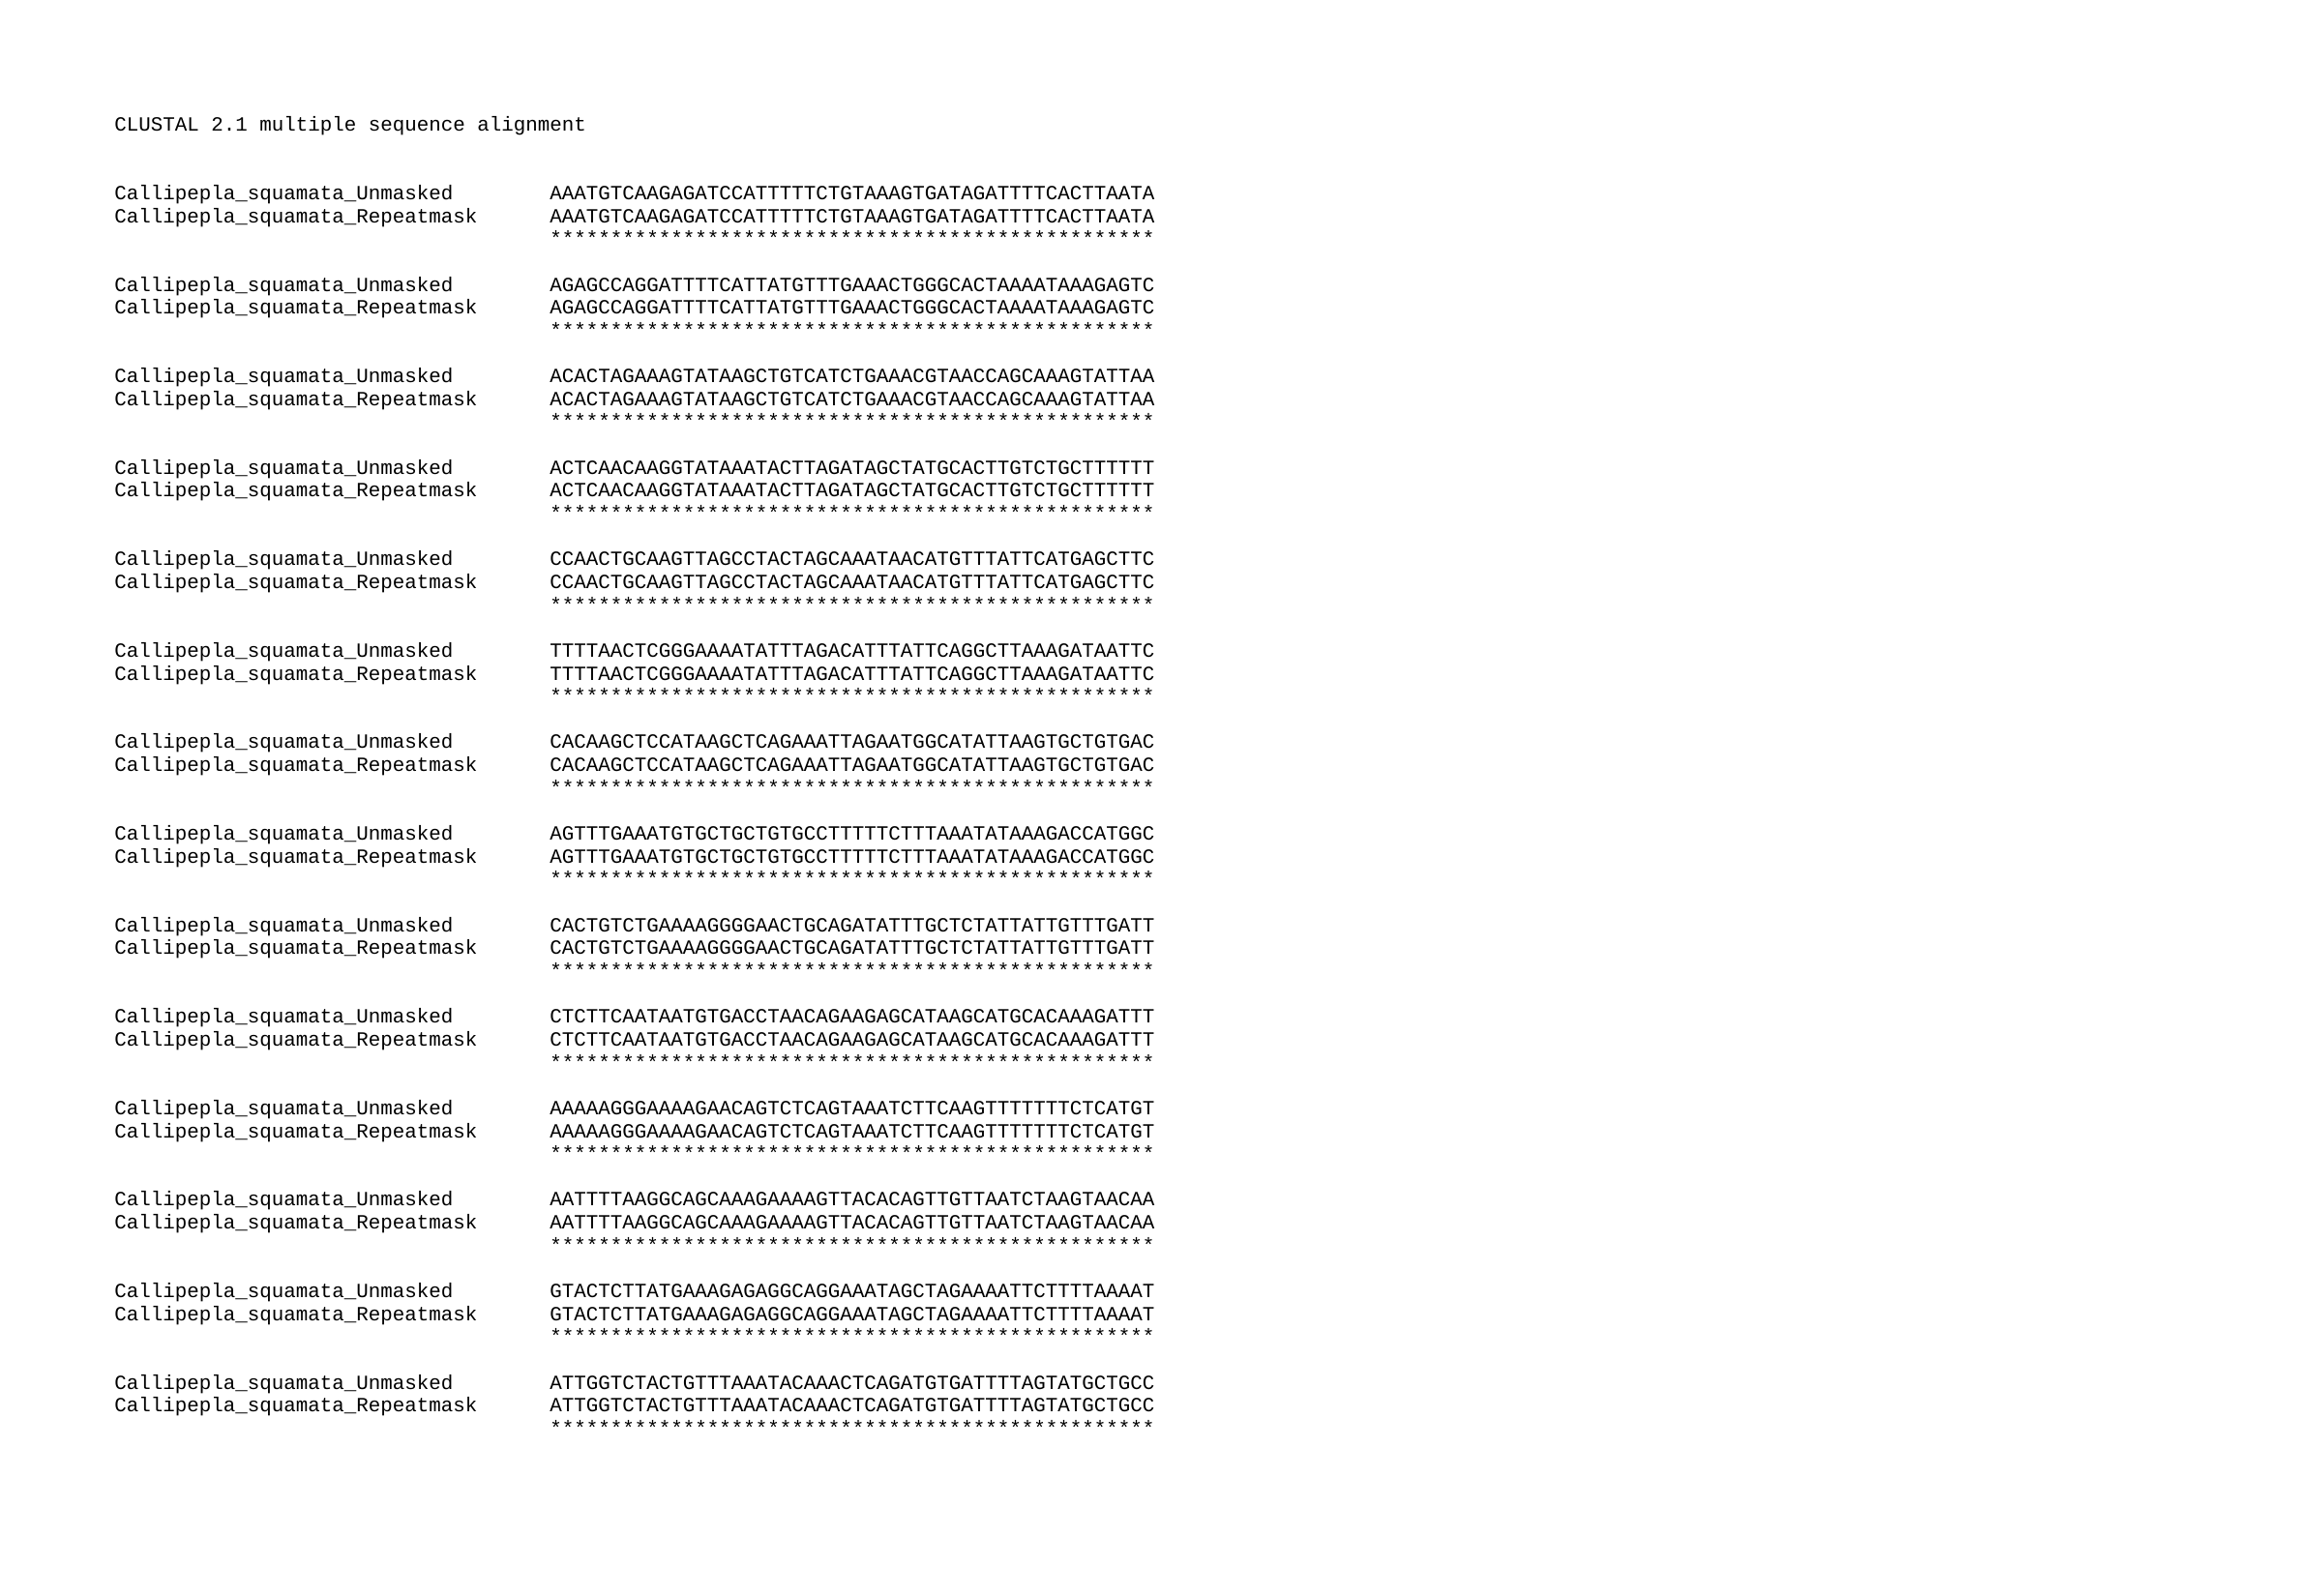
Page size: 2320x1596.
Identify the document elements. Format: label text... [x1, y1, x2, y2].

text Callipepla_squamata_Unmasked AAATGTCAAGAGATCCATTTTTCTGTAAAGTGATAGATTTTCACTTAATA [114, 183, 2205, 206]
text Callipepla_squamata_Repeatmask AGAGCCAGGATTTTCATTATGTTTGAAACTGGGCACTAAAATAAAGAGTC [114, 297, 2205, 320]
text Callipepla_squamata_Unmasked CCAACTGCAAGTTAGCCTACTAGCAAATAACATGTTTATTCATGAGCTTC [114, 548, 2205, 572]
text CLUSTAL 2.1 multiple sequence alignment [114, 114, 2205, 137]
text ************************************************** [114, 1235, 2205, 1257]
text Callipepla_squamata_Unmasked CACTGTCTGAAAAGGGGAACTGCAGATATTTGCTCTATTATTGTTTGATT [114, 915, 2205, 937]
text ************************************************** [114, 686, 2205, 709]
text ************************************************** [114, 778, 2205, 800]
text ************************************************** [114, 595, 2205, 617]
text Callipepla_squamata_Unmasked AGTTTGAAATGTGCTGCTGTGCCTTTTTCTTTAAATATAAAGACCATGGC [114, 823, 2205, 846]
text ************************************************** [114, 1052, 2205, 1075]
text Callipepla_squamata_Unmasked AGAGCCAGGATTTTCATTATGTTTGAAACTGGGCACTAAAATAAAGAGTC [114, 275, 2205, 297]
text Callipepla_squamata_Unmasked AATTTTAAGGCAGCAAAGAAAAGTTACACAGTTGTTAATCTAAGTAACAA [114, 1189, 2205, 1212]
text ************************************************** [114, 1143, 2205, 1167]
text Callipepla_squamata_Repeatmask ACTCAACAAGGTATAAATACTTAGATAGCTATGCACTTGTCTGCTTTTTT [114, 480, 2205, 503]
text Callipepla_squamata_Repeatmask AGTTTGAAATGTGCTGCTGTGCCTTTTTCTTTAAATATAAAGACCATGGC [114, 846, 2205, 869]
text ************************************************** [114, 412, 2205, 434]
text Callipepla_squamata_Unmasked CTCTTCAATAATGTGACCTAACAGAAGAGCATAAGCATGCACAAAGATTT [114, 1006, 2205, 1029]
text Callipepla_squamata_Repeatmask ACACTAGAAAGTATAAGCTGTCATCTGAAACGTAACCAGCAAAGTATTAA [114, 389, 2205, 412]
text Callipepla_squamata_Repeatmask AAAAAGGGAAAAGAACAGTCTCAGTAAATCTTCAAGTTTTTTTCTCATGT [114, 1120, 2205, 1143]
text Callipepla_squamata_Unmasked TTTTAACTCGGGAAAATATTTAGACATTTATTCAGGCTTAAAGATAATTC [114, 640, 2205, 664]
text Callipepla_squamata_Repeatmask GTACTCTTATGAAAGAGAGGCAGGAAATAGCTAGAAAATTCTTTTAAAAT [114, 1304, 2205, 1326]
text Callipepla_squamata_Repeatmask CCAACTGCAAGTTAGCCTACTAGCAAATAACATGTTTATTCATGAGCTTC [114, 572, 2205, 595]
text ************************************************** [114, 1418, 2205, 1440]
text ************************************************** [114, 961, 2205, 984]
text Callipepla_squamata_Unmasked ATTGGTCTACTGTTTAAATACAAACTCAGATGTGATTTTAGTATGCTGCC [114, 1373, 2205, 1395]
text Callipepla_squamata_Unmasked ACTCAACAAGGTATAAATACTTAGATAGCTATGCACTTGTCTGCTTTTTT [114, 458, 2205, 480]
text ************************************************** [114, 1326, 2205, 1349]
text ************************************************** [114, 503, 2205, 526]
text Callipepla_squamata_Unmasked ACACTAGAAAGTATAAGCTGTCATCTGAAACGTAACCAGCAAAGTATTAA [114, 366, 2205, 389]
text Callipepla_squamata_Repeatmask CTCTTCAATAATGTGACCTAACAGAAGAGCATAAGCATGCACAAAGATTT [114, 1029, 2205, 1052]
text Callipepla_squamata_Repeatmask AAATGTCAAGAGATCCATTTTTCTGTAAAGTGATAGATTTTCACTTAATA [114, 206, 2205, 228]
text Callipepla_squamata_Unmasked CACAAGCTCCATAAGCTCAGAAATTAGAATGGCATATTAAGTGCTGTGAC [114, 732, 2205, 754]
text ************************************************** [114, 320, 2205, 342]
text Callipepla_squamata_Unmasked GTACTCTTATGAAAGAGAGGCAGGAAATAGCTAGAAAATTCTTTTAAAAT [114, 1281, 2205, 1304]
text Callipepla_squamata_Unmasked AAAAAGGGAAAAGAACAGTCTCAGTAAATCTTCAAGTTTTTTTCTCATGT [114, 1098, 2205, 1120]
text Callipepla_squamata_Repeatmask ATTGGTCTACTGTTTAAATACAAACTCAGATGTGATTTTAGTATGCTGCC [114, 1395, 2205, 1418]
text Callipepla_squamata_Repeatmask CACTGTCTGAAAAGGGGAACTGCAGATATTTGCTCTATTATTGTTTGATT [114, 937, 2205, 961]
text Callipepla_squamata_Repeatmask AATTTTAAGGCAGCAAAGAAAAGTTACACAGTTGTTAATCTAAGTAACAA [114, 1212, 2205, 1235]
text ************************************************** [114, 869, 2205, 892]
text ************************************************** [114, 228, 2205, 251]
text Callipepla_squamata_Repeatmask TTTTAACTCGGGAAAATATTTAGACATTTATTCAGGCTTAAAGATAATTC [114, 664, 2205, 686]
text Callipepla_squamata_Repeatmask CACAAGCTCCATAAGCTCAGAAATTAGAATGGCATATTAAGTGCTGTGAC [114, 754, 2205, 778]
